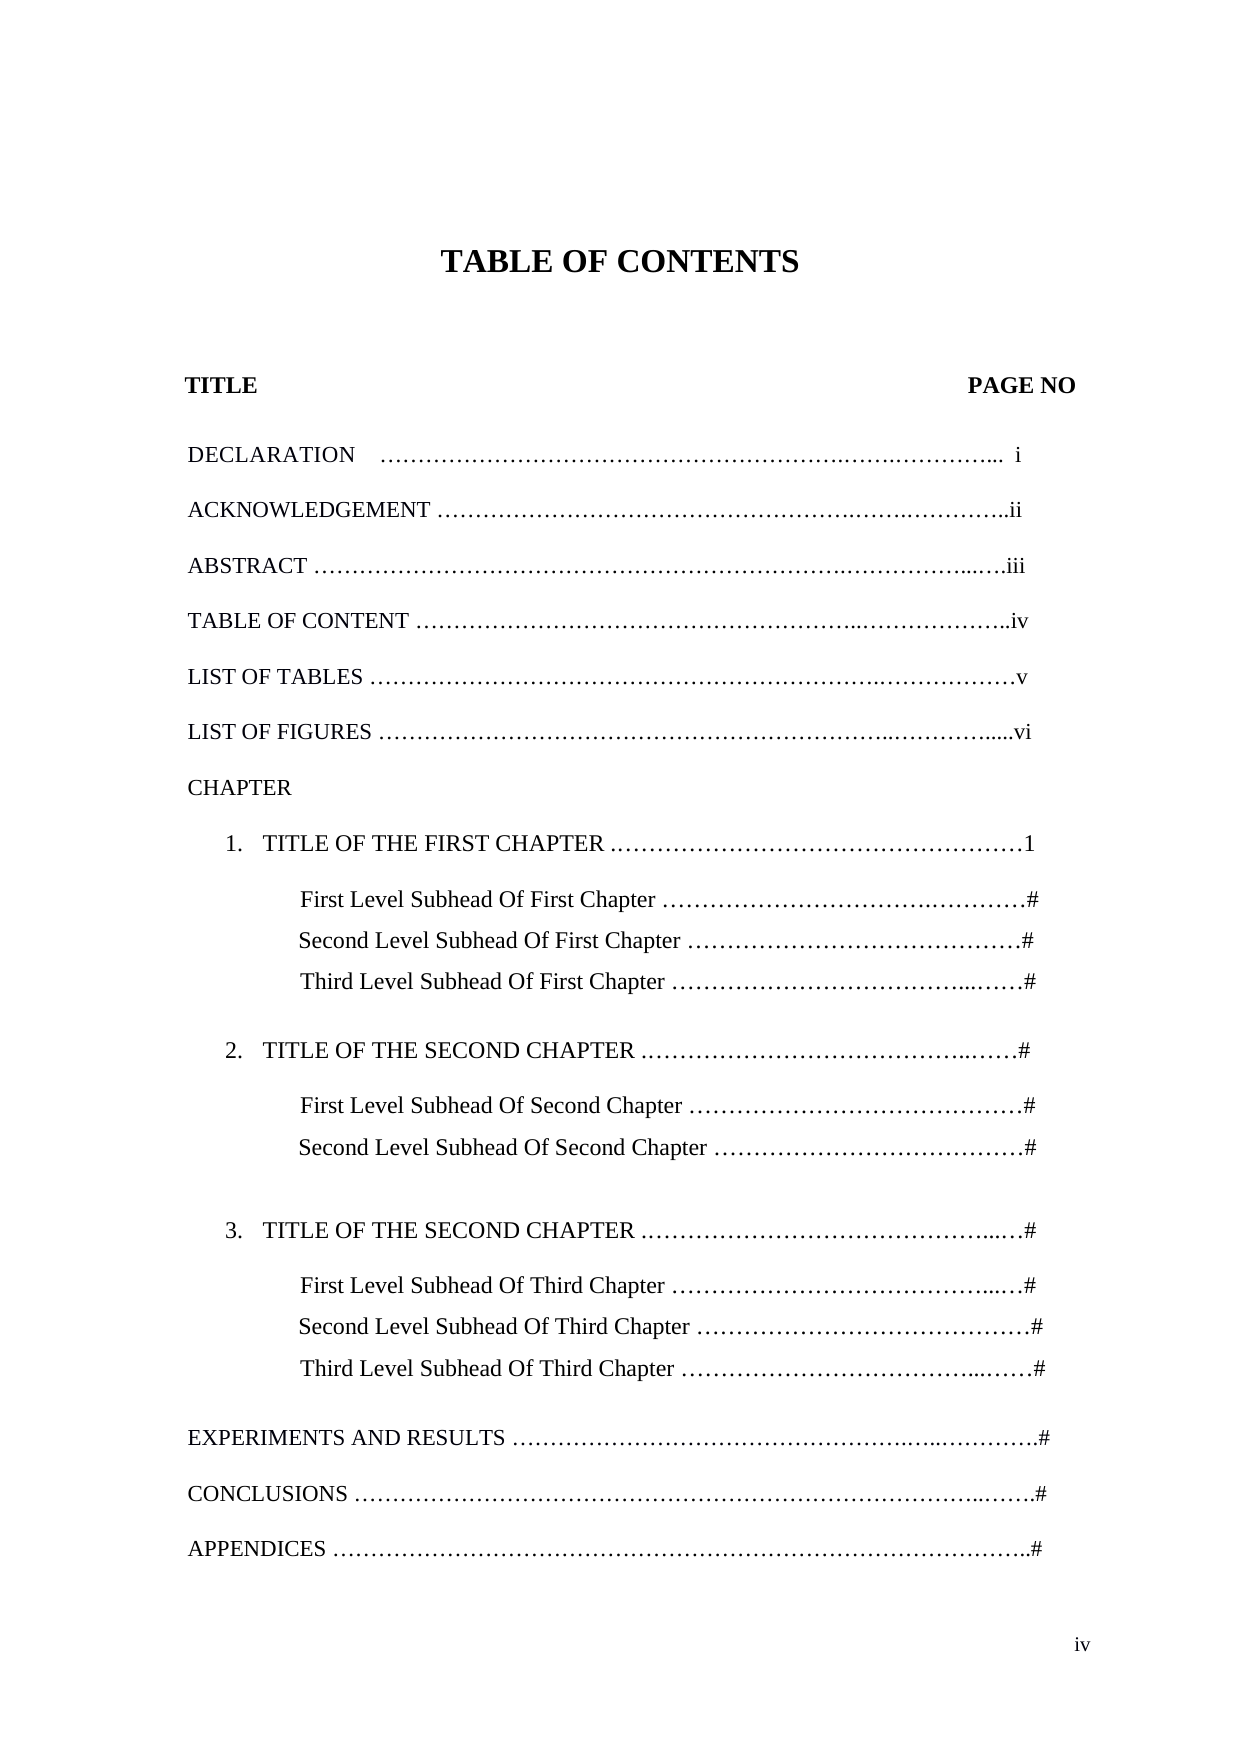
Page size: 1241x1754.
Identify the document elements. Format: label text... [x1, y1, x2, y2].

list First Level Subhead Of First Chapter …………………………….…………# [262, 885, 1090, 912]
text ACKNOWLEDGEMENT ……………………………………………….…….…………..ii [187, 496, 1090, 523]
list TITLE OF THE SECOND CHAPTER .…………………………………..……# [225, 1036, 1090, 1064]
subtitle TITLE PAGE NO [148, 371, 1090, 399]
text LIST OF TABLES ………………………………………………………….………………v [187, 663, 1090, 689]
list Second Level Subhead Of Third Chapter ……………………………………# [262, 1312, 1090, 1340]
list First Level Subhead Of Second Chapter ……………………………………# [262, 1092, 1090, 1119]
text APPENDICES ………………………………………………………………………………..# [187, 1535, 1090, 1561]
list Second Level Subhead Of Second Chapter …………………………………# [262, 1133, 1090, 1161]
list Third Level Subhead Of First Chapter ………………………………...……# [262, 967, 1090, 995]
text TABLE OF CONTENTS [150, 241, 1090, 280]
list TITLE OF THE FIRST CHAPTER .……………………………………………1 [225, 829, 1090, 857]
text CONCLUSIONS ………………………………………………………………………..…….# [187, 1479, 1090, 1506]
text CHAPTER [187, 774, 1090, 800]
text LIST OF FIGURES …………………………………………………………..………….....vi [187, 718, 1090, 745]
list Second Level Subhead Of First Chapter ……………………………………# [262, 926, 1090, 954]
text TABLE OF CONTENT …………………………………………………..………………..iv [187, 607, 1090, 634]
list TITLE OF THE SECOND CHAPTER .……………………………………...…# [225, 1216, 1090, 1243]
text ABSTRACT …………………………………………………………….……………...….iii [187, 552, 1090, 578]
list Third Level Subhead Of Third Chapter ………………………………...……# [262, 1353, 1090, 1381]
text EXPERIMENTS AND RESULTS …………………………………………….…..………….# [187, 1424, 1090, 1450]
text DECLARATION …………………………………………………….…….…………... i [187, 441, 1090, 467]
list First Level Subhead Of Third Chapter …………………………………...…# [262, 1271, 1090, 1298]
